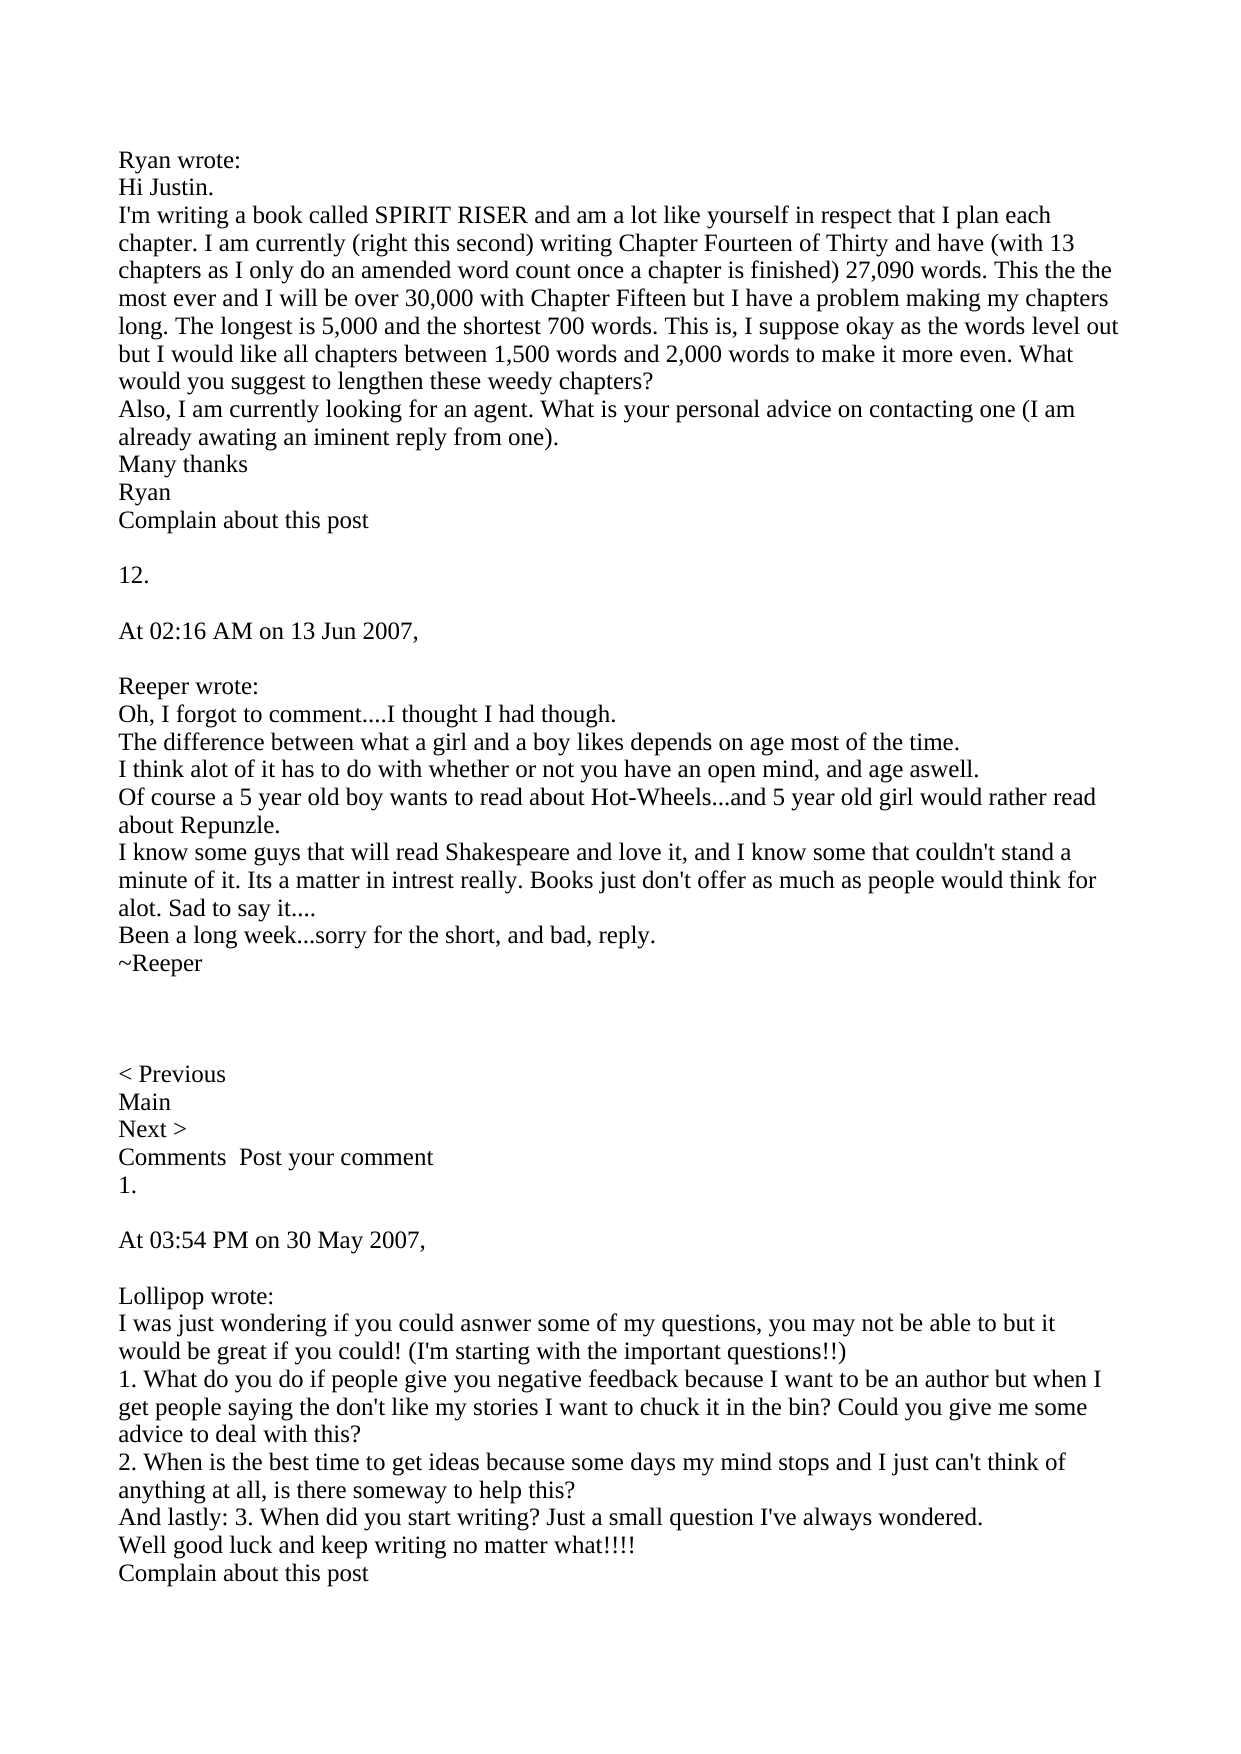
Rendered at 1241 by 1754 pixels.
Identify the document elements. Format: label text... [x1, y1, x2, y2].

text The difference between what a girl and a boy likes depends on age most of the time. [118, 728, 1122, 755]
text I'm writing a book called SPIRIT RISER and am a lot like yourself in respect that I plan each chapter. I am currently (right this second) writing Chapter Fourteen of Thirty and have (with 13 chapters as I only do an amended word count once a chapter is finished) 27,090 words. This the the most ever and I will be over 30,000 with Chapter Fifteen but I have a problem making my chapters long. The longest is 5,000 and the shortest 700 words. This is, I suppose okay as the words level out but I would like all chapters between 1,500 words and 2,000 words to make it more even. What would you suggest to lengthen these weedy chapters? [118, 201, 1122, 395]
text At 03:54 PM on 30 May 2007, [118, 1226, 1122, 1254]
text Of course a 5 year old boy wants to read about Hot-Wheels...and 5 year old girl would rather read about Repunzle. [118, 783, 1122, 838]
text I know some guys that will read Shakespeare and love it, and I know some that couldn't stand a minute of it. Its a matter in intrest really. Books just don't offer as much as people would think for alot. Sad to say it.... [118, 838, 1122, 922]
text < Previous [118, 1060, 1122, 1088]
text Reeper wrote: [118, 672, 1122, 700]
text Ryan wrote: [118, 146, 1122, 173]
text Also, I am currently looking for an agent. What is your personal advice on contacting one (I am already awating an iminent reply from one). [118, 395, 1122, 451]
text Many thanks [118, 451, 1122, 478]
text Comments Post your comment [118, 1143, 1122, 1171]
text 1. What do you do if people give you negative feedback because I want to be an author but when I get people saying the don't like my stories I want to chuck it in the bin? Could you give me some advice to deal with this? [118, 1365, 1122, 1448]
text Well good luck and keep writing no matter what!!!! [118, 1531, 1122, 1559]
text 1. [118, 1171, 1122, 1199]
text Next > [118, 1116, 1122, 1143]
text ~Reeper [118, 949, 1122, 977]
text Lollipop wrote: [118, 1282, 1122, 1309]
text Hi Justin. [118, 173, 1122, 201]
text And lastly: 3. When did you start writing? Just a small question I've always wondered. [118, 1503, 1122, 1531]
text I was just wondering if you could asnwer some of my questions, you may not be able to but it would be great if you could! (I'm starting with the important questions!!) [118, 1309, 1122, 1365]
text At 02:16 AM on 13 Jun 2007, [118, 617, 1122, 644]
text 2. When is the best time to get ideas because some days my mind stops and I just can't think of anything at all, is there someway to help this? [118, 1448, 1122, 1503]
text Oh, I forgot to comment....I thought I had though. [118, 700, 1122, 728]
text Ryan [118, 478, 1122, 506]
text Complain about this post [118, 506, 1122, 534]
text Complain about this post [118, 1559, 1122, 1587]
text I think alot of it has to do with whether or not you have an open mind, and age aswell. [118, 755, 1122, 783]
text Been a long week...sorry for the short, and bad, reply. [118, 922, 1122, 949]
text Main [118, 1088, 1122, 1116]
text 12. [118, 561, 1122, 589]
